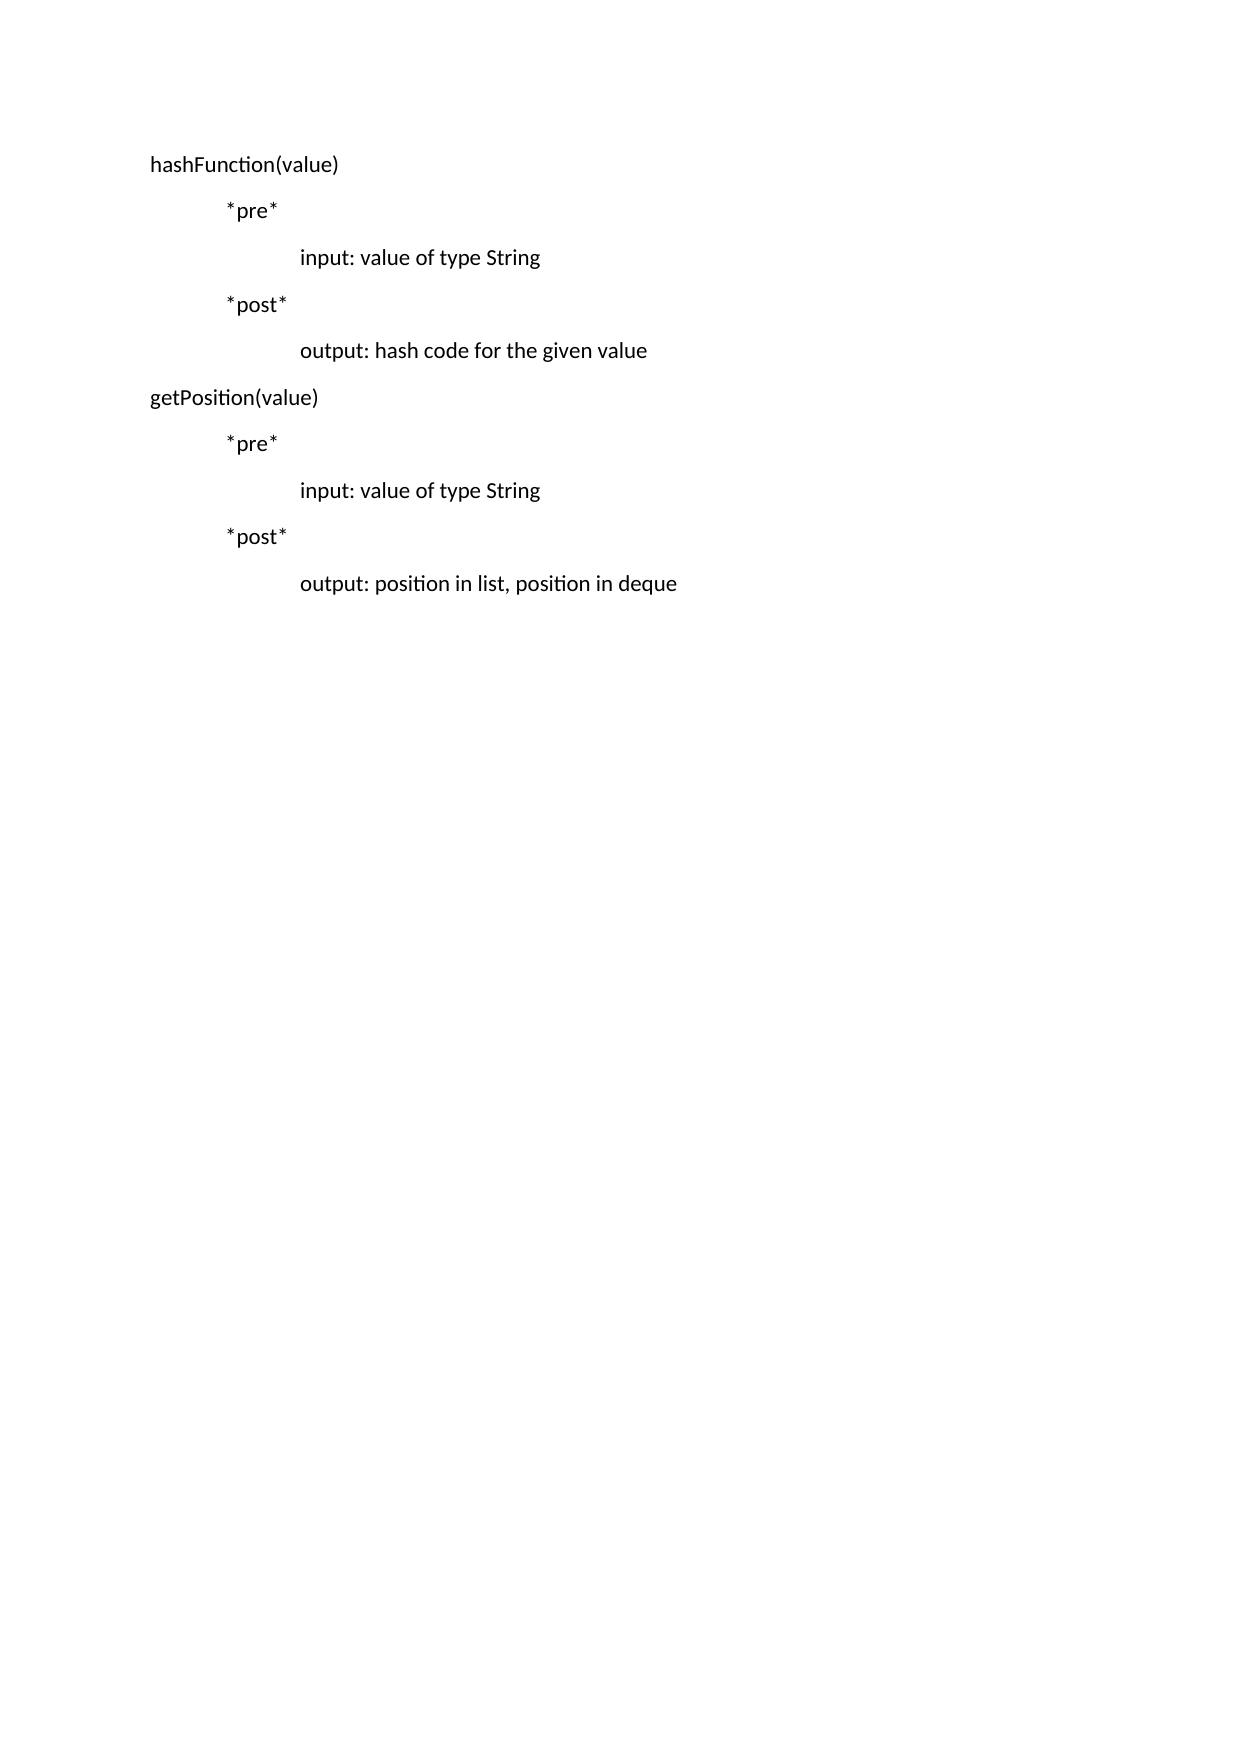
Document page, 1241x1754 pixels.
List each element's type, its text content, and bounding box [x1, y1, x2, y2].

text output: position in list, position in deque [225, 569, 1090, 597]
text *pre* [150, 197, 1090, 224]
text input: value of type String [150, 243, 1090, 271]
text *post* [150, 522, 1090, 551]
text *post* [150, 290, 1090, 318]
text getPosition(value) [150, 383, 1090, 411]
text output: hash code for the given value [225, 336, 1090, 364]
text hashFunction(value) [150, 150, 1090, 178]
text input: value of type String [150, 476, 1090, 504]
text *pre* [150, 429, 1090, 457]
